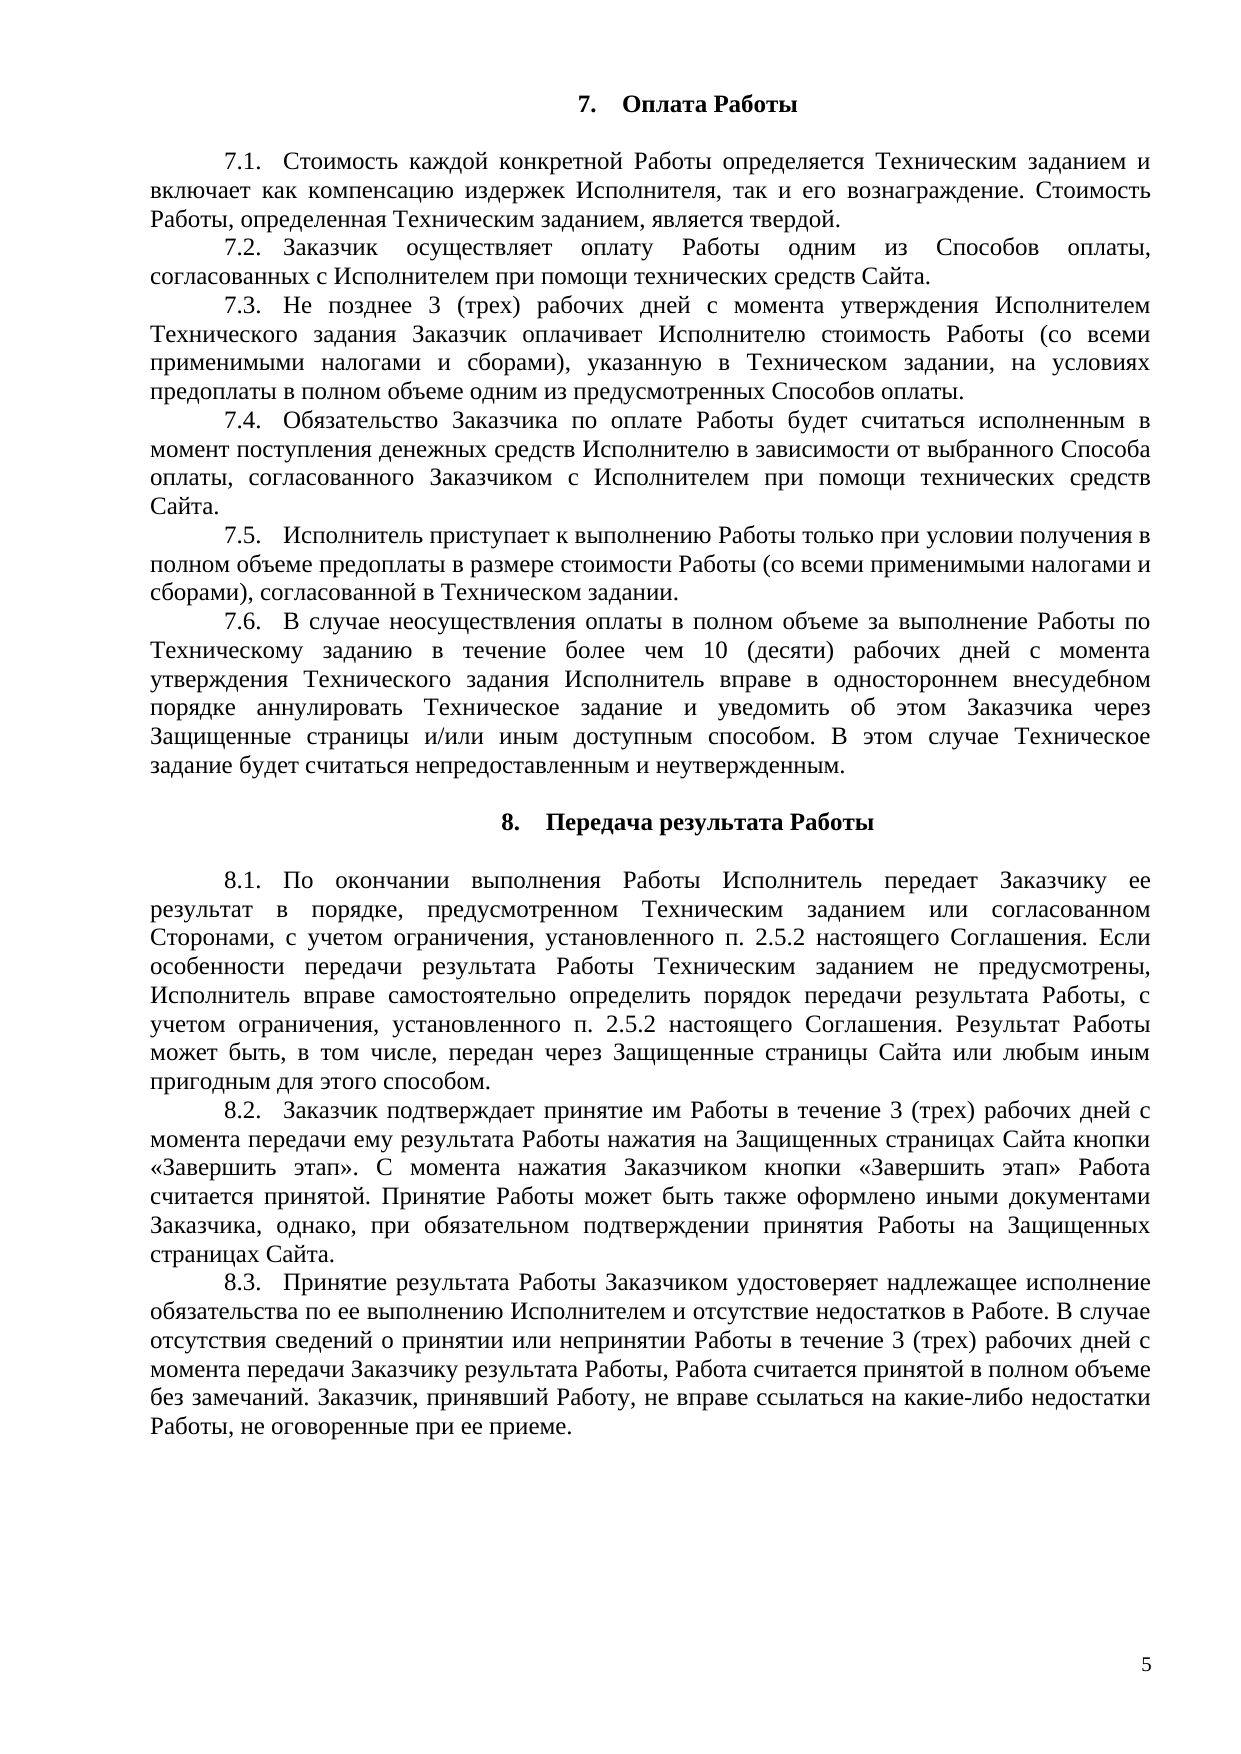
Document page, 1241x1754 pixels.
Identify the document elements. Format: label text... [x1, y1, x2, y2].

list Обязательство Заказчика по оплате Работы будет считаться исполненным в момент поступления денежных средств Исполнителю в зависимости от выбранного Способа оплаты, согласованного Заказчиком с Исполнителем при помощи технических средств Сайта. [150, 405, 1152, 520]
list По окончании выполнения Работы Исполнитель передает Заказчику ее результат в порядке, предусмотренном Техническим заданием или согласованном Сторонами, с учетом ограничения, установленного п. 2.5.2 настоящего Соглашения. Если особенности передачи результата Работы Техническим заданием не предусмотрены, Исполнитель вправе самостоятельно определить порядок передачи результата Работы, с учетом ограничения, установленного п. 2.5.2 настоящего Соглашения. Результат Работы может быть, в том числе, передан через Защищенные страницы Сайта или любым иным пригодным для этого способом. [150, 865, 1152, 1095]
list В случае неосуществления оплаты в полном объеме за выполнение Работы по Техническому заданию в течение более чем 10 (десяти) рабочих дней с момента утверждения Технического задания Исполнитель вправе в одностороннем внесудебном порядке аннулировать Техническое задание и уведомить об этом Заказчика через Защищенные страницы и/или иным доступным способом. В этом случае Техническое задание будет считаться непредоставленным и неутвержденным. [150, 606, 1152, 779]
list Передача результата Работы [150, 807, 1152, 836]
list Не позднее 3 (трех) рабочих дней с момента утверждения Исполнителем Технического задания Заказчик оплачивает Исполнителю стоимость Работы (со всеми применимыми налогами и сборами), указанную в Техническом задании, на условиях предоплаты в полном объеме одним из предусмотренных Способов оплаты. [150, 290, 1152, 405]
list Принятие результата Работы Заказчиком удостоверяет надлежащее исполнение обязательства по ее выполнению Исполнителем и отсутствие недостатков в Работе. В случае отсутствия сведений о принятии или непринятии Работы в течение 3 (трех) рабочих дней с момента передачи Заказчику результата Работы, Работа считается принятой в полном объеме без замечаний. Заказчик, принявший Работу, не вправе ссылаться на какие-либо недостатки Работы, не оговоренные при ее приеме. [150, 1267, 1152, 1440]
list Исполнитель приступает к выполнению Работы только при условии получения в полном объеме предоплаты в размере стоимости Работы (со всеми применимыми налогами и сборами), согласованной в Техническом задании. [150, 520, 1152, 606]
list Оплата Работы [150, 89, 1152, 117]
list Заказчик подтверждает принятие им Работы в течение 3 (трех) рабочих дней с момента передачи ему результата Работы нажатия на Защищенных страницах Сайта кнопки «Завершить этап». С момента нажатия Заказчиком кнопки «Завершить этап» Работа считается принятой. Принятие Работы может быть также оформлено иными документами Заказчика, однако, при обязательном подтверждении принятия Работы на Защищенных страницах Сайта. [150, 1095, 1152, 1267]
list Заказчик осуществляет оплату Работы одним из Способов оплаты, согласованных с Исполнителем при помощи технических средств Сайта. [150, 232, 1152, 290]
list Стоимость каждой конкретной Работы определяется Техническим заданием и включает как компенсацию издержек Исполнителя, так и его вознаграждение. Стоимость Работы, определенная Техническим заданием, является твердой. [150, 146, 1152, 232]
